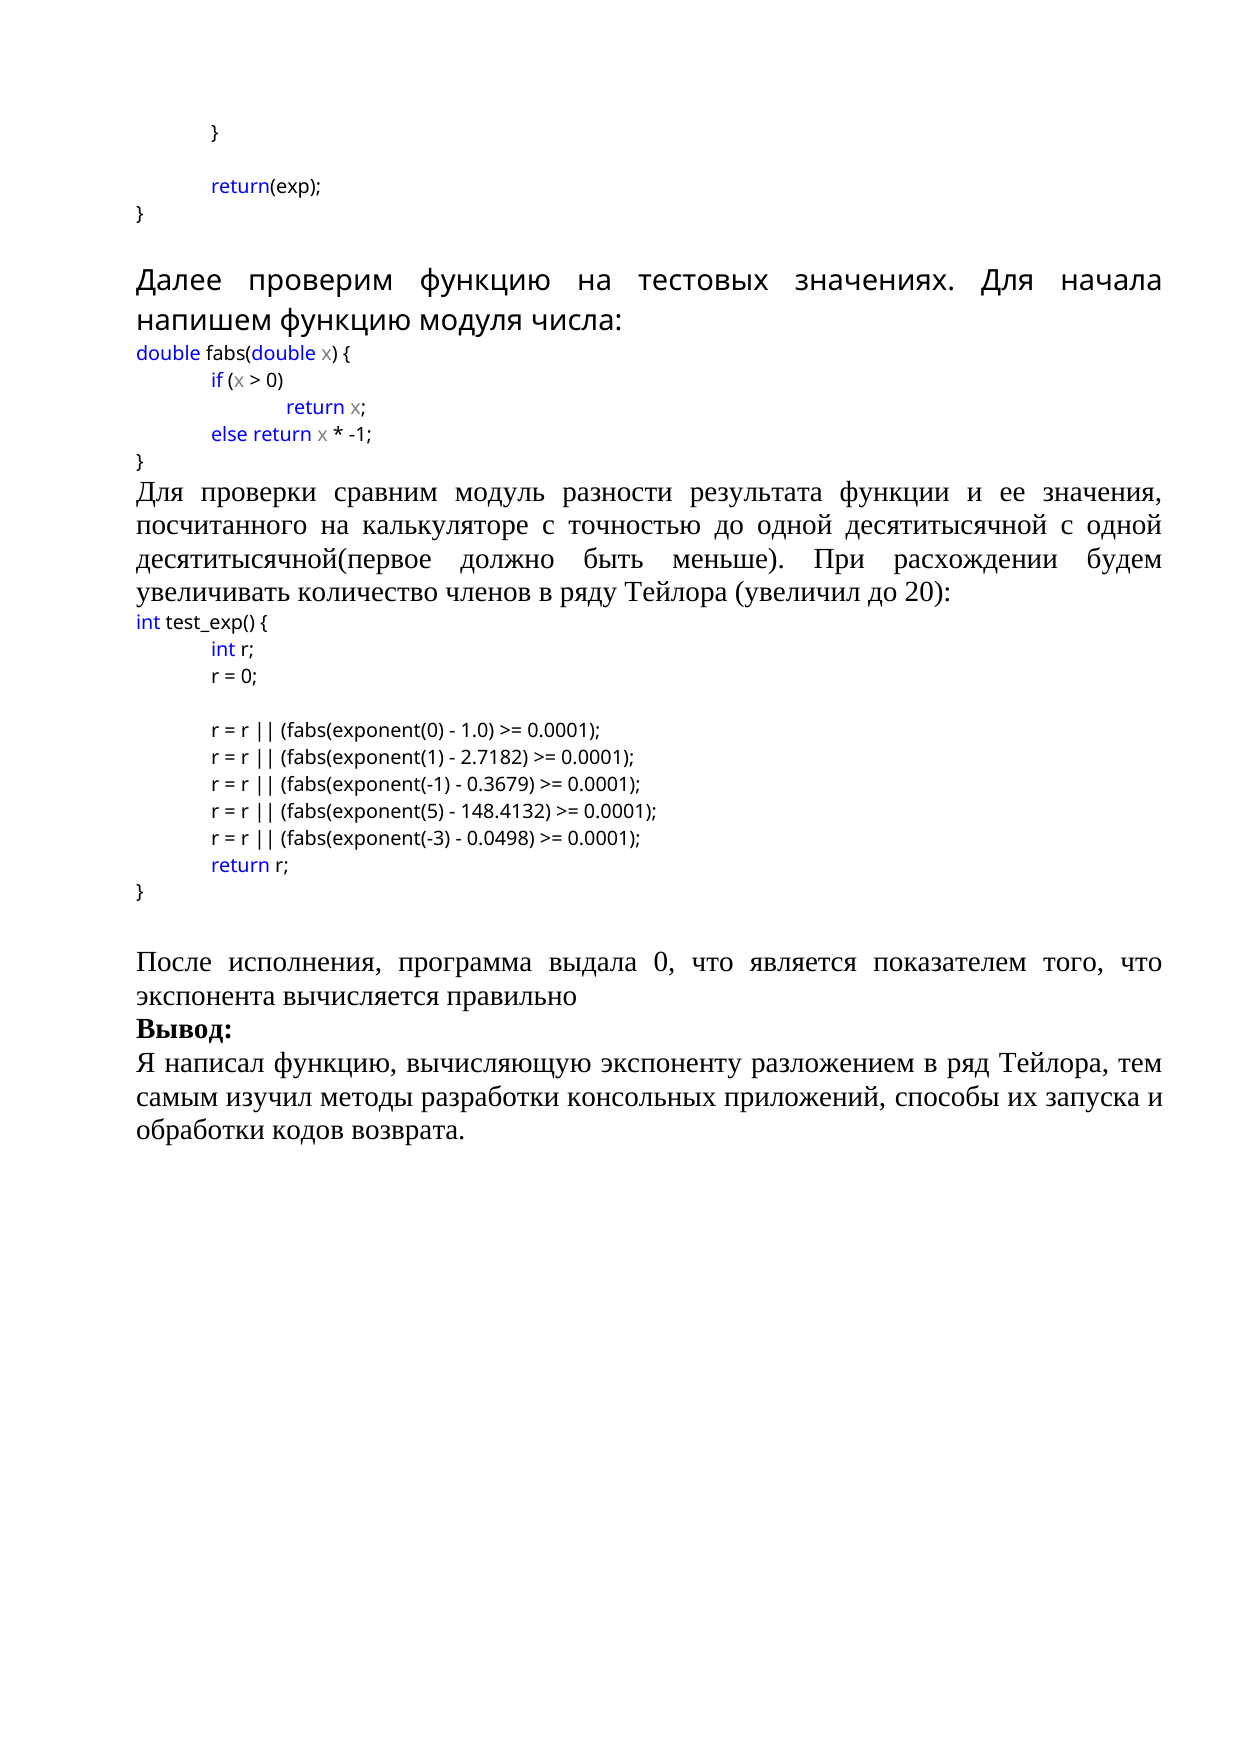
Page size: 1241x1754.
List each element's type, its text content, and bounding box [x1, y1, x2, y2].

text r = r || (fabs(exponent(1) - 2.7182) >= 0.0001); [136, 743, 1163, 770]
text } [136, 878, 1163, 905]
text } [136, 199, 1163, 226]
text Я написал функцию, вычисляющую экспоненту разложением в ряд Тейлора, тем самым изучил методы разработки консольных приложений, способы их запуска и обработки кодов возврата. [136, 1045, 1163, 1146]
text double fabs(double x) { [136, 339, 1163, 366]
text Для проверки сравним модуль разности результата функции и ее значения, посчитанного на калькуляторе с точностью до одной десятитысячной с одной десятитысячной(первое должно быть меньше). При расхождении будем увеличивать количество членов в ряду Тейлора (увеличил до 20): [136, 474, 1163, 608]
text } [136, 447, 1163, 474]
text else return x * -1; [136, 420, 1163, 447]
text int test_exp() { [136, 608, 1163, 635]
text Далее проверим функцию на тестовых значениях. Для начала напишем функцию модуля числа: [136, 259, 1163, 339]
text r = r || (fabs(exponent(5) - 148.4132) >= 0.0001); [136, 797, 1163, 824]
text if (x > 0) [136, 366, 1163, 393]
text } [136, 118, 1163, 145]
text r = r || (fabs(exponent(0) - 1.0) >= 0.0001); [136, 716, 1163, 743]
text r = r || (fabs(exponent(-1) - 0.3679) >= 0.0001); [136, 770, 1163, 797]
text return(exp); [136, 172, 1163, 199]
text return r; [136, 851, 1163, 878]
text r = 0; [136, 662, 1163, 689]
text int r; [136, 635, 1163, 662]
text После исполнения, программа выдала 0, что является показателем того, что экспонента вычисляется правильно [136, 944, 1163, 1012]
text r = r || (fabs(exponent(-3) - 0.0498) >= 0.0001); [136, 824, 1163, 851]
text Вывод: [136, 1012, 1163, 1045]
text return x; [136, 393, 1163, 420]
